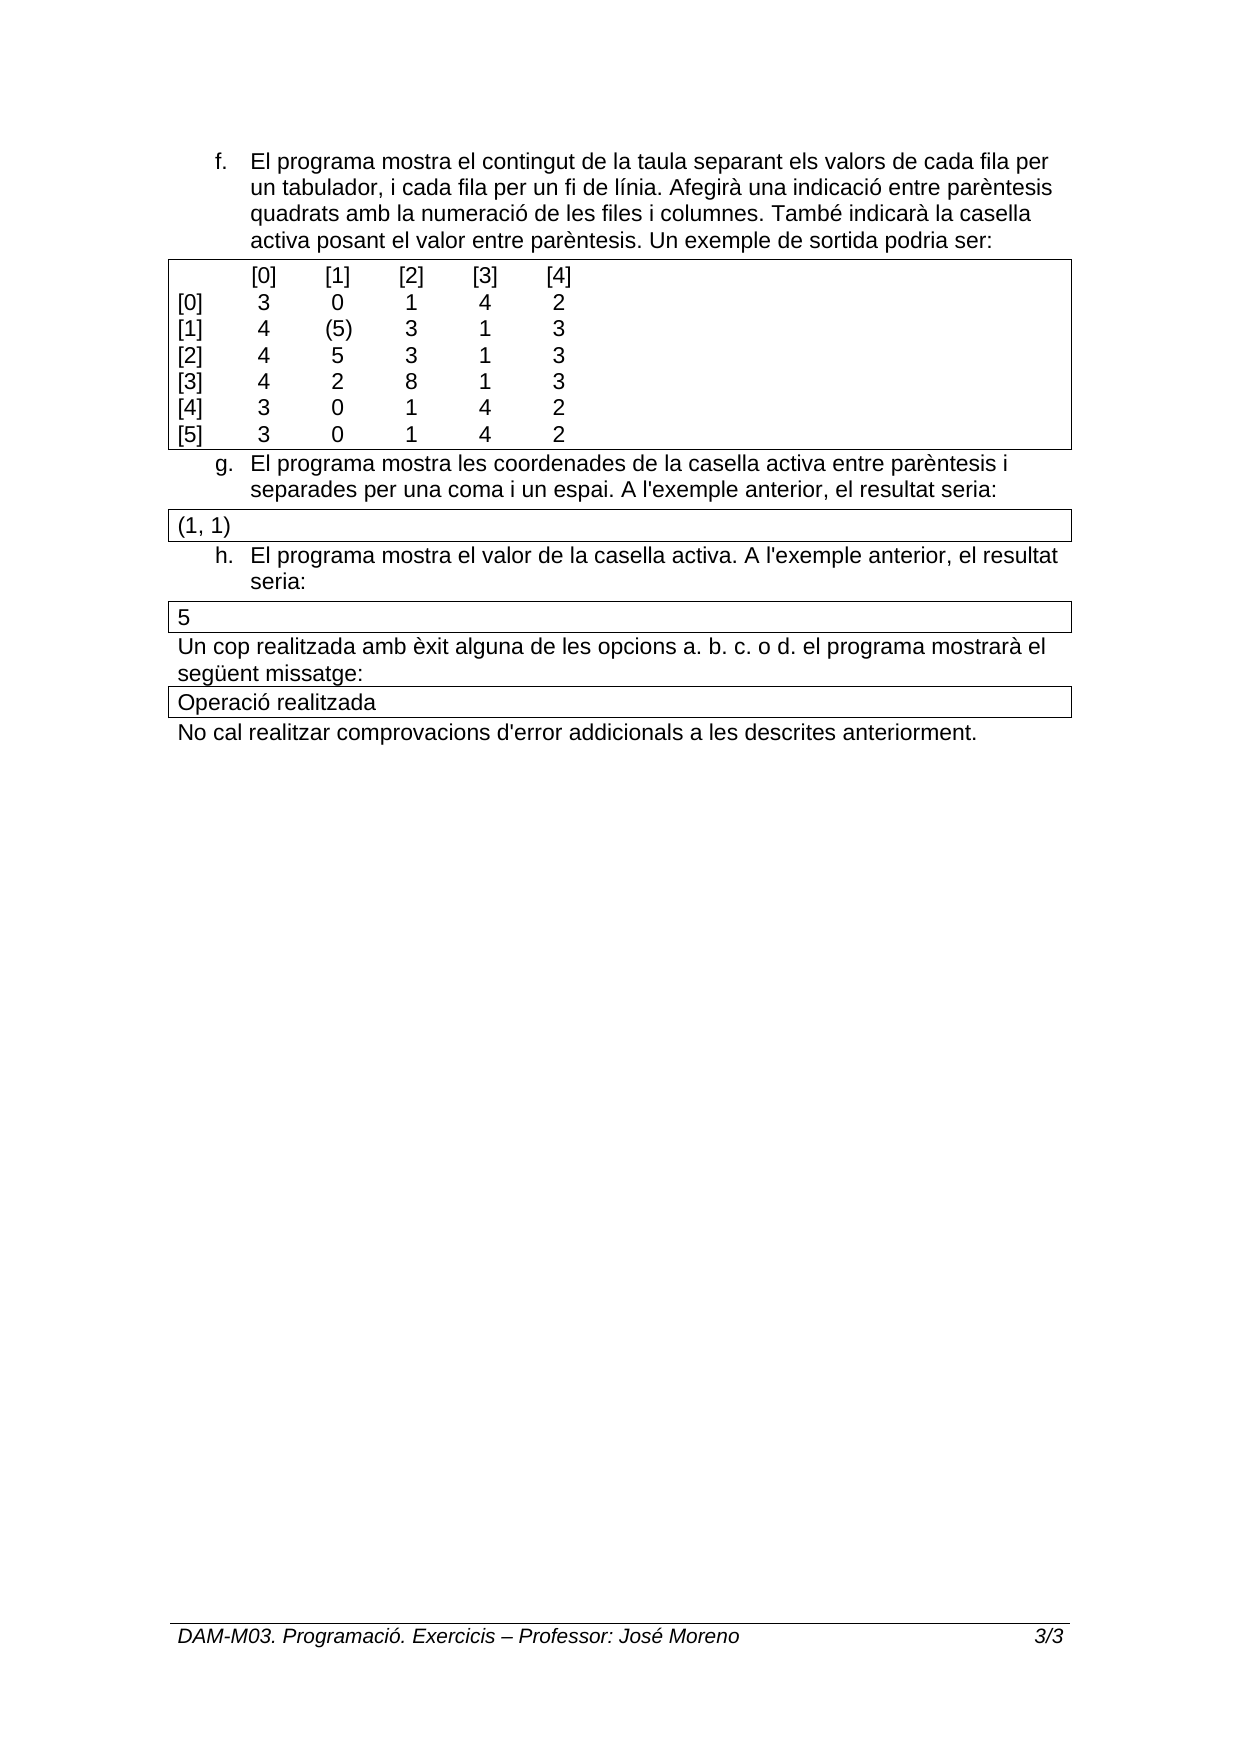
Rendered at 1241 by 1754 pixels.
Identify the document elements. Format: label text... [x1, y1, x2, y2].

list El programa mostra les coordenades de la casella activa entre parèntesis i separades per una coma i un espai. A l'exemple anterior, el resultat seria: [215, 450, 1063, 503]
list El programa mostra el valor de la casella activa. A l'exemple anterior, el resultat seria: [215, 542, 1063, 594]
text [3] 4 2 8 1 3 [177, 368, 1063, 394]
text [2] 4 5 3 1 3 [177, 342, 1063, 368]
text [0] 3 0 1 4 2 [177, 289, 1063, 315]
list El programa mostra el contingut de la taula separant els valors de cada fila per un tabulador, i cada fila per un fi de línia. Afegirà una indicació entre parèntesis quadrats amb la numeració de les files i columnes. També indicarà la casella activa posant el valor entre parèntesis. Un exemple de sortida podria ser: [215, 148, 1063, 253]
text [4] 3 0 1 4 2 [177, 394, 1063, 417]
text Operació realitzada [169, 687, 1071, 717]
text No cal realitzar comprovacions d'error addicionals a les descrites anteriorment. [177, 718, 1063, 745]
text (1, 1) [169, 510, 1071, 541]
text [5] 3 0 1 4 2 [169, 417, 1071, 449]
text 5 [169, 602, 1071, 632]
text [0] [1] [2] [3] [4] [169, 260, 1071, 289]
text [1] 4 (5) 3 1 3 [177, 315, 1063, 342]
text Un cop realitzada amb èxit alguna de les opcions a. b. c. o d. el programa mostrarà el següent missatge: [177, 633, 1063, 686]
